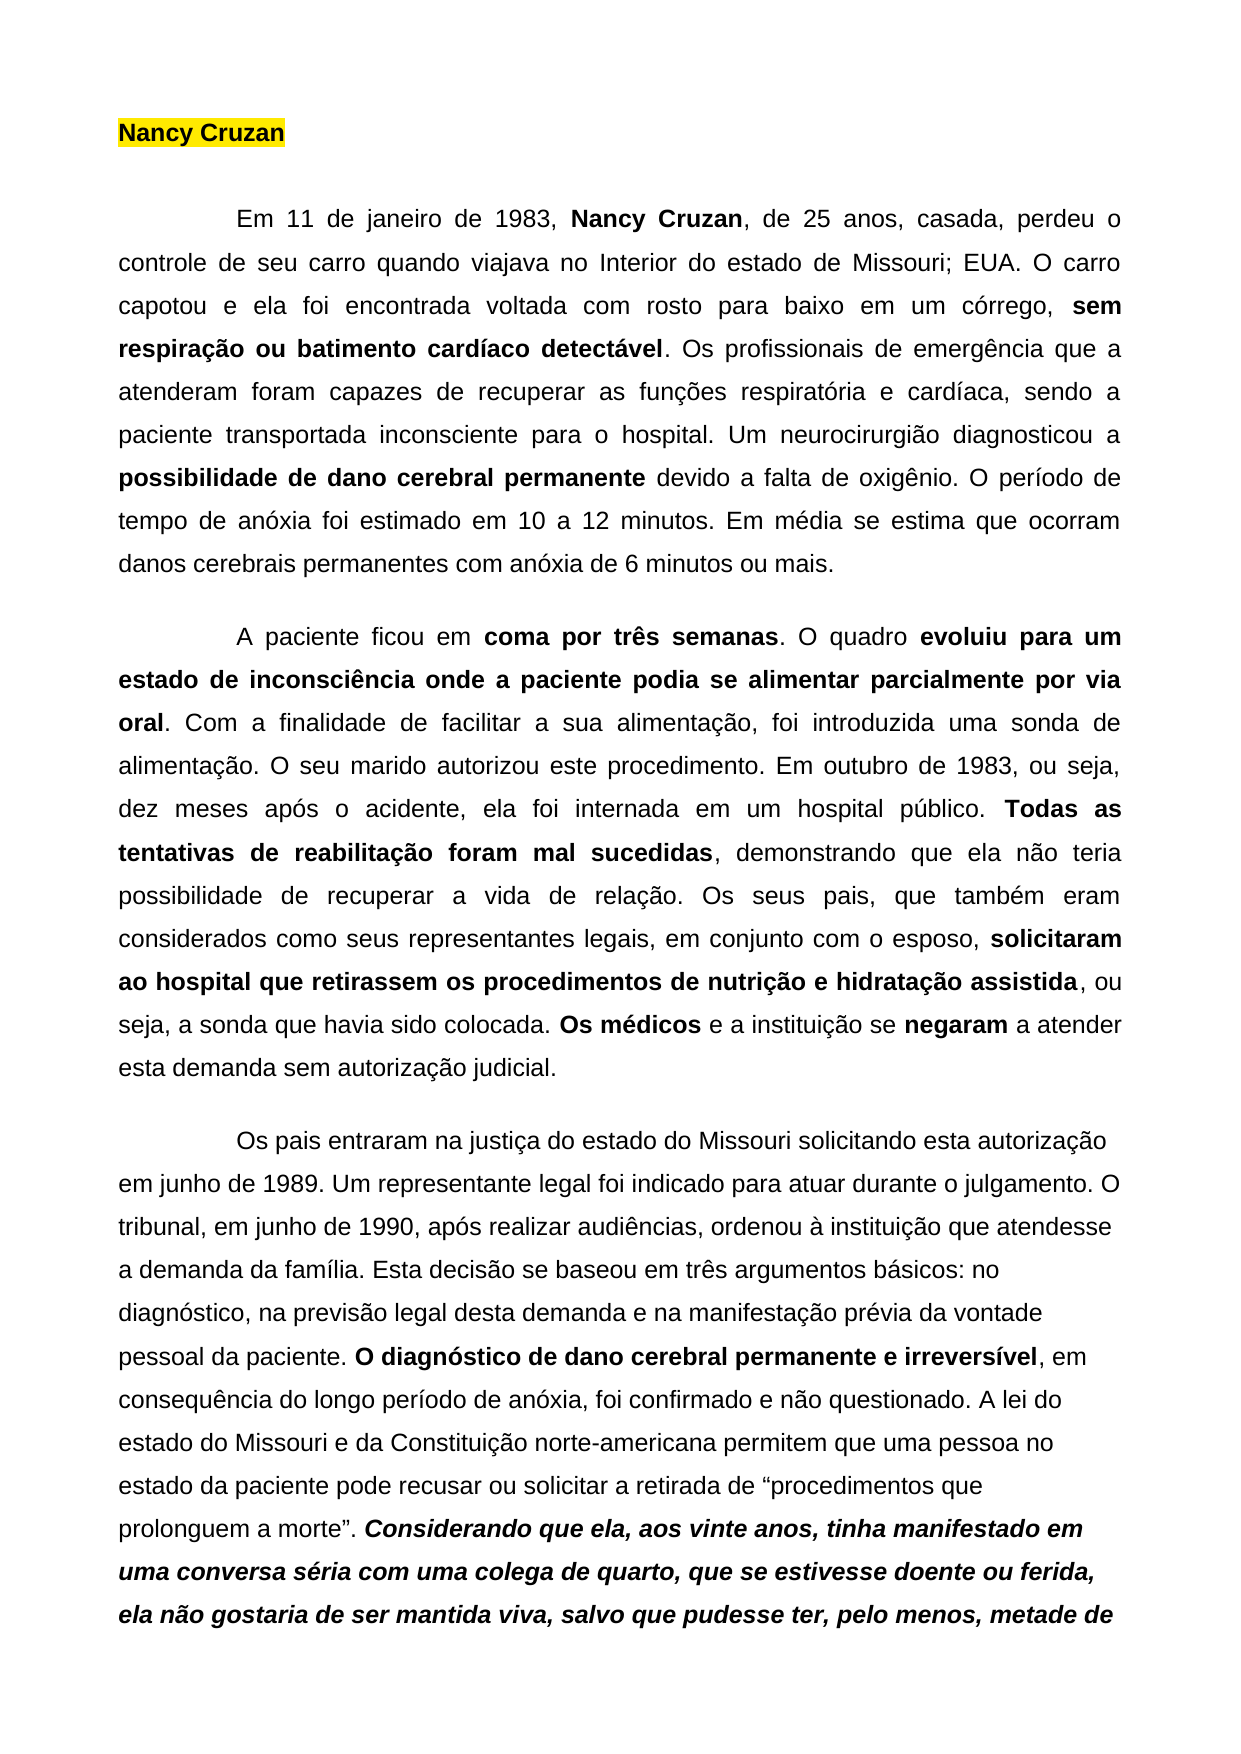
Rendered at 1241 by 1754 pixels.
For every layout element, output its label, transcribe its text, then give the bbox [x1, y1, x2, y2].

text Os pais entraram na justiça do estado do Missouri solicitando esta autorização em junho de 1989. Um representante legal foi indicado para atuar durante o julgamento. O tribunal, em junho de 1990, após realizar audiências, ordenou à instituição que atendesse a demanda da família. Esta decisão se baseou em três argumentos básicos: no diagnóstico, na previsão legal desta demanda e na manifestação prévia da vontade pessoal da paciente. O diagnóstico de dano cerebral permanente e irreversível, em consequência do longo período de anóxia, foi confirmado e não questionado. A lei do estado do Missouri e da Constituição norte-americana permitem que uma pessoa no estado da paciente pode recusar ou solicitar a retirada de “procedimentos que prolonguem a morte”. Considerando que ela, aos vinte anos, tinha manifestado em uma conversa séria com uma colega de quarto, que se estivesse doente ou ferida, ela não gostaria de ser mantida viva, salvo que pudesse ter, pelo menos, metade de [118, 1126, 1122, 1629]
text Em 11 de janeiro de 1983, Nancy Cruzan, de 25 anos, casada, perdeu o controle de seu carro quando viajava no Interior do estado de Missouri; EUA. O carro capotou e ela foi encontrada voltada com rosto para baixo em um córrego, sem respiração ou batimento cardíaco detectável. Os profissionais de emergência que a atenderam foram capazes de recuperar as funções respiratória e cardíaca, sendo a paciente transportada inconsciente para o hospital. Um neurocirurgião diagnosticou a possibilidade de dano cerebral permanente devido a falta de oxigênio. O período de tempo de anóxia foi estimado em 10 a 12 minutos. Em média se estima que ocorram danos cerebrais permanentes com anóxia de 6 minutos ou mais. [118, 204, 1122, 578]
text Nancy Cruzan [118, 118, 1122, 147]
text A paciente ficou em coma por três semanas. O quadro evoluiu para um estado de inconsciência onde a paciente podia se alimentar parcialmente por via oral. Com a finalidade de facilitar a sua alimentação, foi introduzida uma sonda de alimentação. O seu marido autorizou este procedimento. Em outubro de 1983, ou seja, dez meses após o acidente, ela foi internada em um hospital público. Todas as tentativas de reabilitação foram mal sucedidas, demonstrando que ela não teria possibilidade de recuperar a vida de relação. Os seus pais, que também eram considerados como seus representantes legais, em conjunto com o esposo, solicitaram ao hospital que retirassem os procedimentos de nutrição e hidratação assistida, ou seja, a sonda que havia sido colocada. Os médicos e a instituição se negaram a atender esta demanda sem autorização judicial. [118, 622, 1122, 1082]
